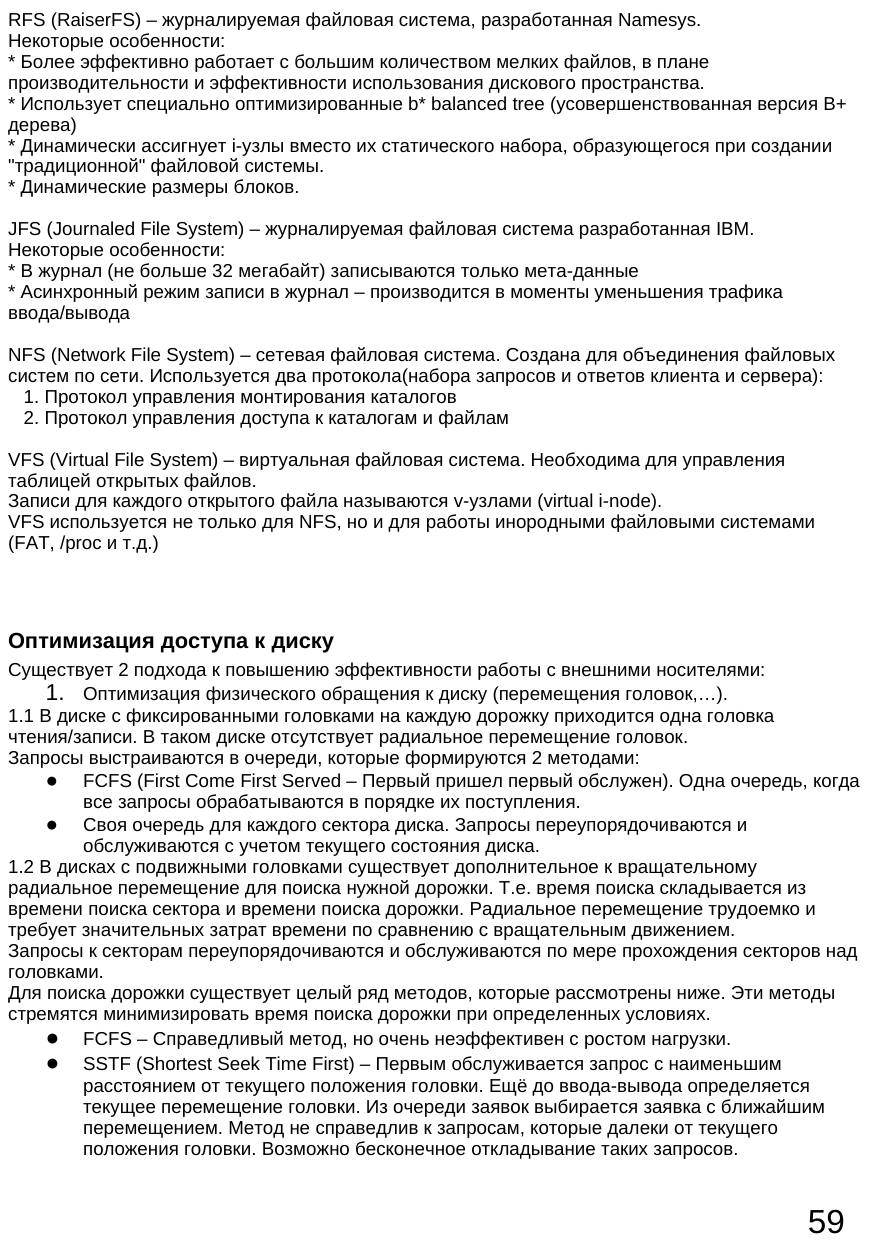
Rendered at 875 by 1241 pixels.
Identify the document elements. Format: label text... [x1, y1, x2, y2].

text Некоторые особенности: [8, 30, 861, 51]
text 1.2 В дисках с подвижными головками существует дополнительное к вращательному радиальное перемещение для поиска нужной дорожки. Т.е. время поиска складывается из времени поиска сектора и времени поиска дорожки. Радиальное перемещение трудоемко и требует значительных затрат времени по сравнению с вращательным движением. [8, 857, 861, 940]
text Существует 2 подхода к повышению эффективности работы с внешними носителями: [8, 659, 861, 680]
text Запросы выстраиваются в очереди, которые формируются 2 методами: [8, 747, 861, 768]
text 1.1 В диске с фиксированными головками на каждую дорожку приходится одна головка чтения/записи. В таком диске отсутствует радиальное перемещение головок. [8, 706, 861, 747]
text * Использует специально оптимизированные b* balanced tree (усовершенствованная версия B+ дерева) [8, 93, 861, 135]
list SSTF (Shortest Seek Time First) – Первым обслуживается запрос с наименьшим расстоянием от текущего положения головки. Ещё до ввода-вывода определяется текущее перемещение головки. Из очереди заявок выбирается заявка с ближайшим перемещением. Метод не справедлив к запросам, которые далеки от текущего положения головки. Возможно бесконечное откладывание таких запросов. [45, 1050, 861, 1159]
text Для поиска дорожки существует целый ряд методов, которые рассмотрены ниже. Эти методы стремятся минимизировать время поиска дорожки при определенных условиях. [8, 982, 861, 1024]
list FCFS – Справедливый метод, но очень неэффективен с ростом нагрузки. [45, 1024, 861, 1050]
text 1. Протокол управления монтирования каталогов [8, 386, 861, 407]
text RFS (RaiserFS) – журналируемая файловая система, разработанная Namesys. [8, 9, 861, 30]
list Оптимизация физического обращения к диску (перемещения головок,…). [45, 680, 861, 706]
text * Асинхронный режим записи в журнал – производится в моменты уменьшения трафика ввода/вывода [8, 282, 861, 323]
text VFS используется не только для NFS, но и для работы инородными файловыми системами (FAT, /proc и т.д.) [8, 512, 861, 554]
text VFS (Virtual File System) – виртуальная файловая система. Необходима для управления таблицей открытых файлов. [8, 449, 861, 491]
text NFS (Network File System) – сетевая файловая система. Создана для объединения файловых систем по сети. Используется два протокола(набора запросов и ответов клиента и сервера): [8, 344, 861, 386]
list Своя очередь для каждого сектора диска. Запросы переупорядочиваются и обслуживаются с учетом текущего состояния диска. [45, 812, 861, 857]
text Запросы к секторам переупорядочиваются и обслуживаются по мере прохождения секторов над головками. [8, 940, 861, 982]
text * Более эффективно работает с большим количеством мелких файлов, в плане производительности и эффективности использования дискового пространства. [8, 51, 861, 93]
text 2. Протокол управления доступа к каталогам и файлам [8, 407, 861, 428]
text Записи для каждого открытого файла называются v-узлами (virtual i-node). [8, 491, 861, 512]
text * Динамически ассигнует i-узлы вместо их статического набора, образующегося при создании "традиционной" файловой системы. [8, 135, 861, 177]
text JFS (Journaled File System) – журналируемая файловая система разработанная IBM. [8, 219, 861, 240]
list FCFS (First Come First Served – Первый пришел первый обслужен). Одна очередь, когда все запросы обрабатываются в порядке их поступления. [45, 768, 861, 812]
subtitle Оптимизация доступа к диску [8, 628, 861, 653]
text * Динамические размеры блоков. [8, 177, 861, 198]
text Некоторые особенности: [8, 240, 861, 261]
text * В журнал (не больше 32 мегабайт) записываются только мета-данные [8, 261, 861, 282]
